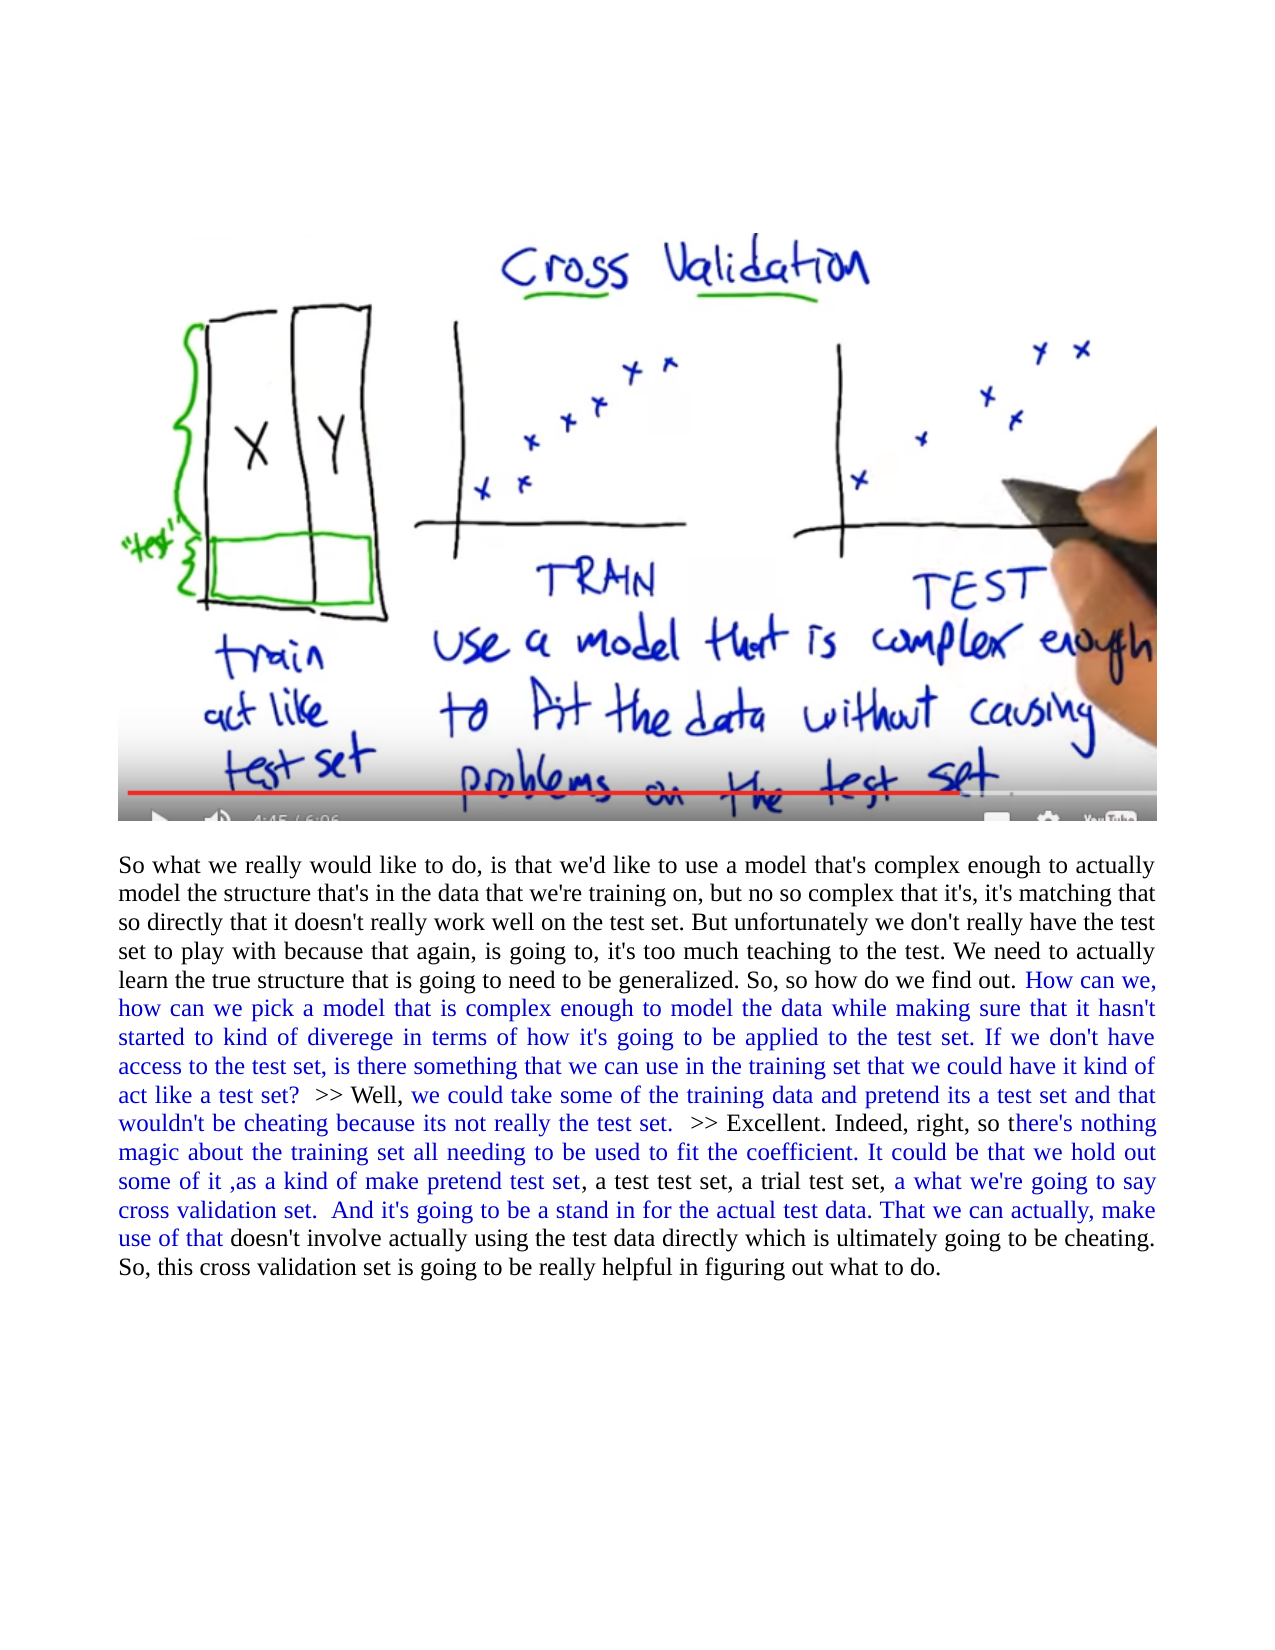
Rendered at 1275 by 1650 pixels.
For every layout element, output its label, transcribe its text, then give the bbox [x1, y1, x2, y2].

text So what we really would like to do, is that we'd like to use a model that's complex enough to actually model the structure that's in the data that we're training on, but no so complex that it's, it's matching that so directly that it doesn't really work well on the test set. But unfortunately we don't really have the test set to play with because that again, is going to, it's too much teaching to the test. We need to actually learn the true structure that is going to need to be generalized. So, so how do we find out. How can we, how can we pick a model that is complex enough to model the data while making sure that it hasn't started to kind of diverege in terms of how it's going to be applied to the test set. If we don't have access to the test set, is there something that we can use in the training set that we could have it kind of act like a test set? >> Well, we could take some of the training data and pretend its a test set and that wouldn't be cheating because its not really the test set. >> Excellent. Indeed, right, so there's nothing magic about the training set all needing to be used to fit the coefficient. It could be that we hold out some of it ,as a kind of make pretend test set, a test test set, a trial test set, a what we're going to say cross validation set. And it's going to be a stand in for the actual test data. That we can actually, make use of that doesn't involve actually using the test data directly which is ultimately going to be cheating. So, this cross validation set is going to be really helpful in figuring out what to do. [118, 850, 1157, 1281]
picture [118, 233, 1157, 821]
